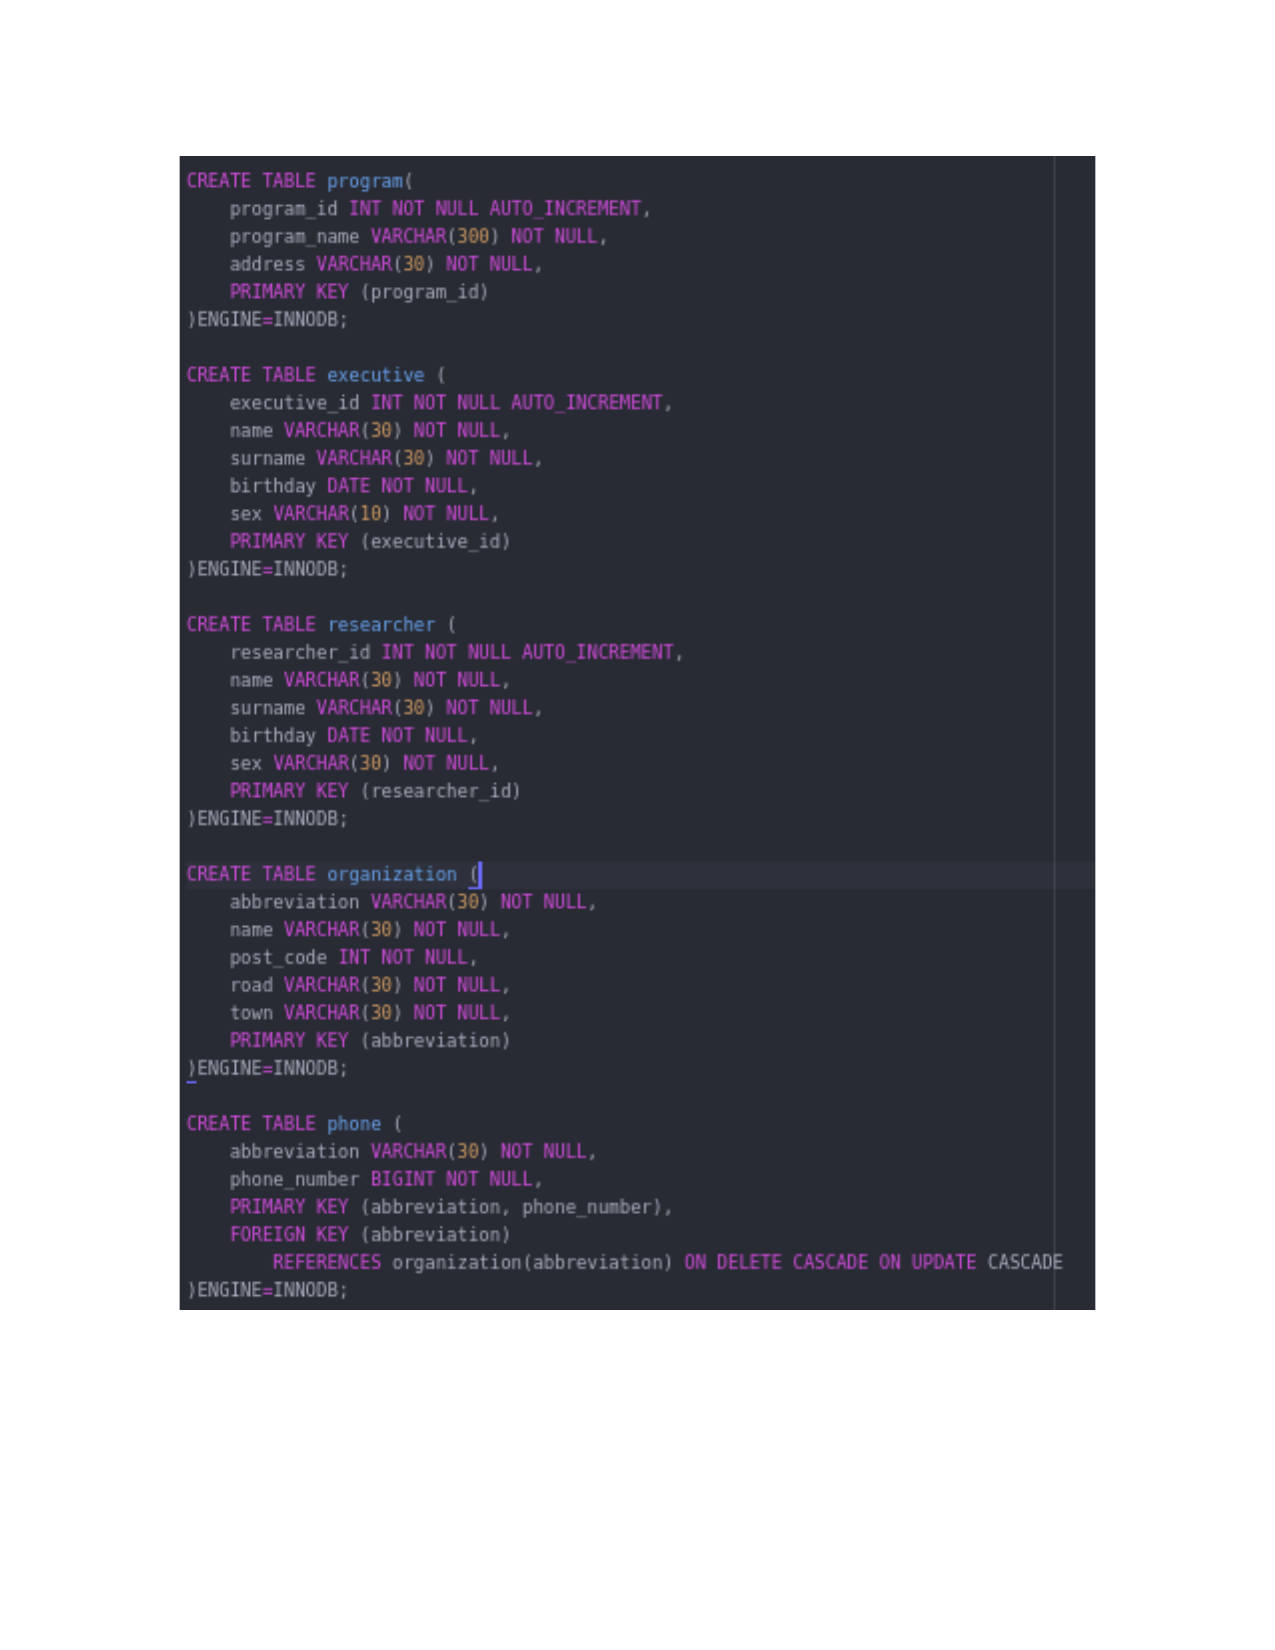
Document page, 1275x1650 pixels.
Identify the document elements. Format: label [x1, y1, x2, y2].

picture [179, 156, 1096, 1310]
